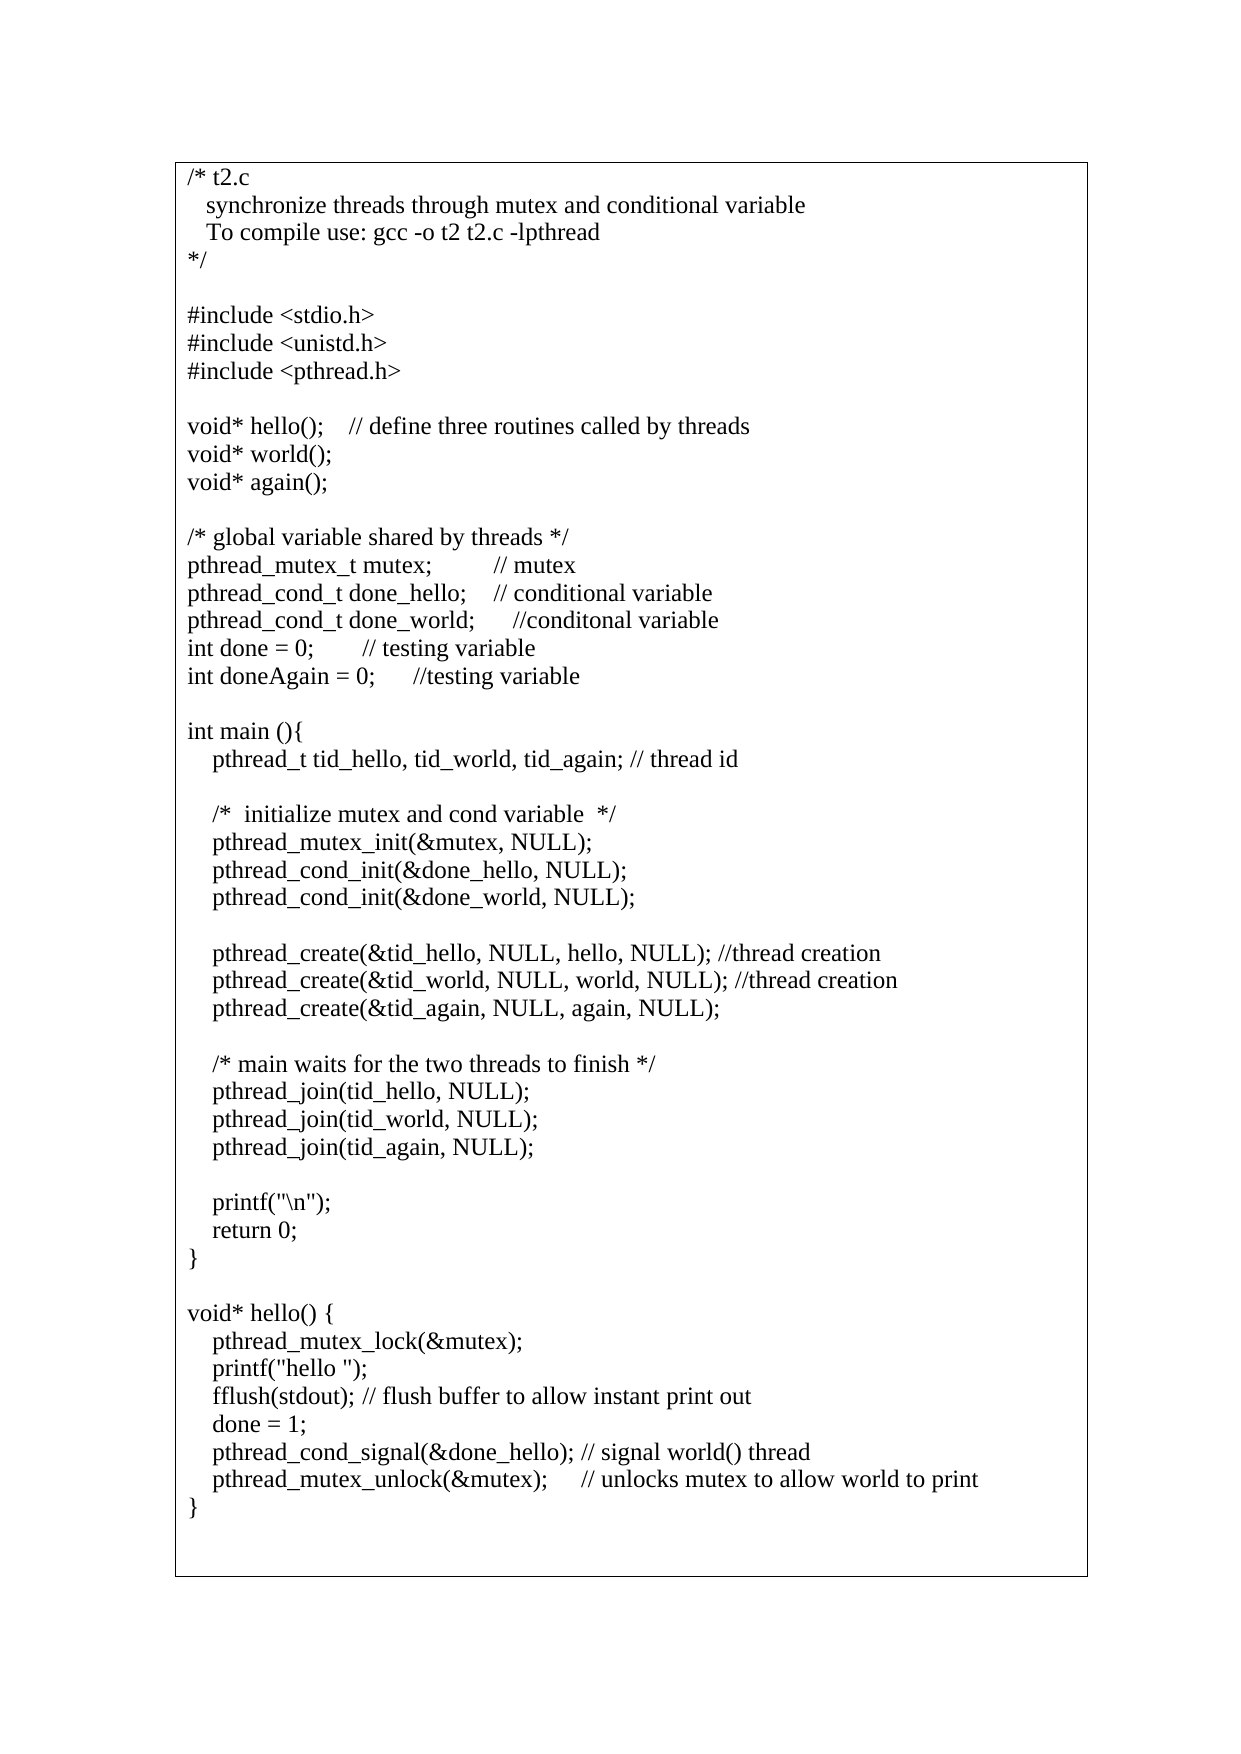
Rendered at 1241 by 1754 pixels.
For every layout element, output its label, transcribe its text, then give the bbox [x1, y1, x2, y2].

table_header /* t2.c synchronize threads through mutex and conditional variable To compile use: gcc -o t2 t2.c -lpthread */ #include <stdio.h> #include <unistd.h> #include <pthread.h> void* hello(); // define three routines called by threads void* world(); void* again(); /* global variable shared by threads */ pthread_mutex_t mutex; // mutex pthread_cond_t done_hello; // conditional variable pthread_cond_t done_world; //conditonal variable int done = 0; // testing variable int doneAgain = 0; //testing variable int main (){ pthread_t tid_hello, tid_world, tid_again; // thread id /* initialize mutex and cond variable */ pthread_mutex_init(&mutex, NULL); pthread_cond_init(&done_hello, NULL); pthread_cond_init(&done_world, NULL); pthread_create(&tid_hello, NULL, hello, NULL); //thread creation pthread_create(&tid_world, NULL, world, NULL); //thread creation pthread_create(&tid_again, NULL, again, NULL); /* main waits for the two threads to finish */ pthread_join(tid_hello, NULL); pthread_join(tid_world, NULL); pthread_join(tid_again, NULL); printf("\n"); return 0; } void* hello() { pthread_mutex_lock(&mutex); printf("hello "); fflush(stdout); // flush buffer to allow instant print out done = 1; pthread_cond_signal(&done_hello); // signal world() thread pthread_mutex_unlock(&mutex); // unlocks mutex to allow world to print } [176, 163, 1087, 1576]
